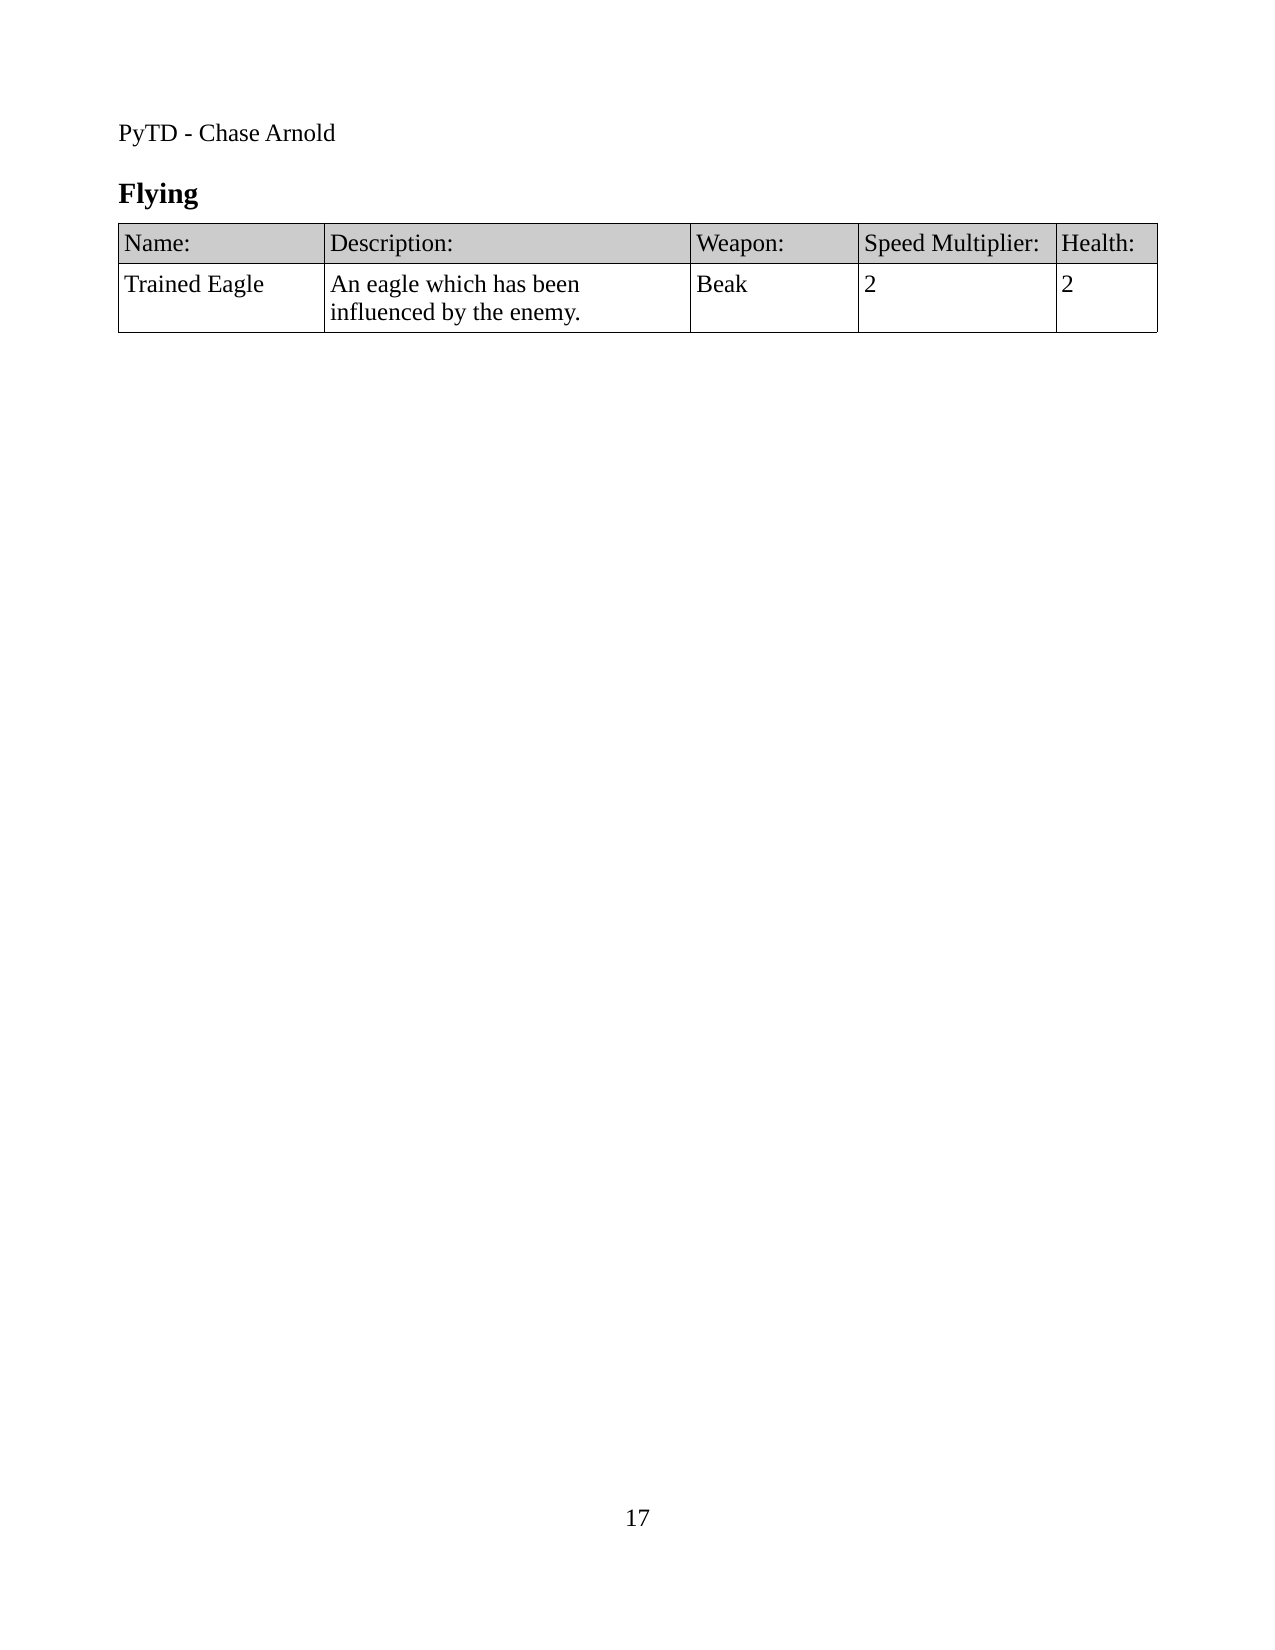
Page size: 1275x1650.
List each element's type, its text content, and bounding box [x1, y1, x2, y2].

table_cell 2 [1057, 264, 1157, 332]
table_header Speed Multiplier: [859, 224, 1056, 263]
table_cell An eagle which has been influenced by the enemy. [325, 264, 690, 332]
table_cell 2 [859, 264, 1056, 332]
table_header Description: [325, 224, 690, 263]
table_header Weapon: [691, 224, 858, 263]
table_cell Trained Eagle [119, 264, 324, 332]
table_header Name: [119, 224, 324, 263]
table_cell Beak [691, 264, 858, 332]
subtitle Flying [118, 176, 1157, 210]
table_header Health: [1057, 224, 1157, 263]
